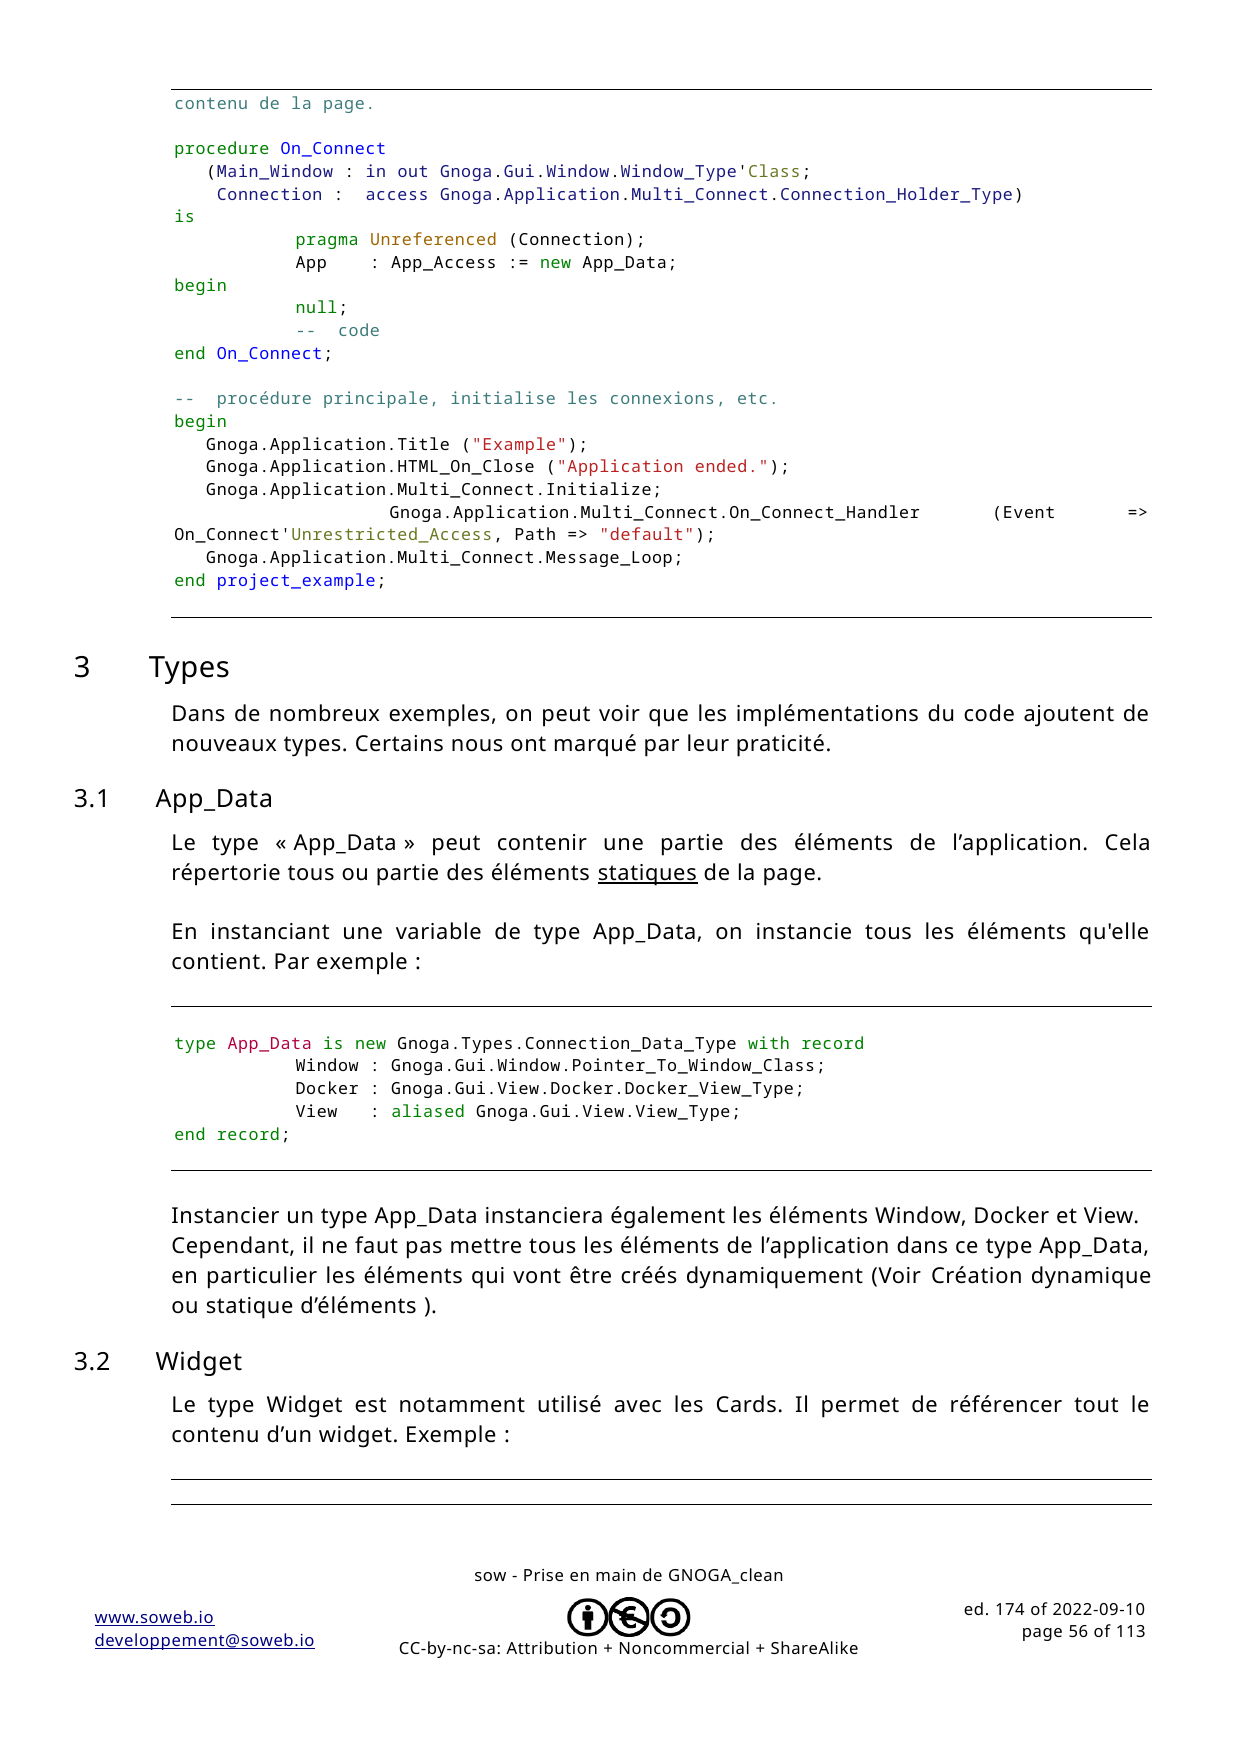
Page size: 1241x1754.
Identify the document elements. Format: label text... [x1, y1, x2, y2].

subtitle App_Data [74, 781, 1152, 815]
list Gnoga.Application.Multi_Connect.Initialize; [171, 474, 1152, 497]
list is [171, 202, 1152, 225]
picture [566, 1597, 691, 1637]
list -- code [171, 316, 1152, 338]
subtitle Types [74, 646, 1152, 686]
list end record; [171, 1119, 1152, 1170]
list end project_example; [171, 565, 1152, 617]
list Docker : Gnoga.Gui.View.Docker.Docker_View_Type; [171, 1074, 1152, 1096]
text Cependant, il ne faut pas mettre tous les éléments de l’application dans ce type App_Data, en particulier les éléments qui vont être créés dynamiquement (Voir Création dynamique ou statique d’éléments ). [171, 1230, 1152, 1319]
text En instanciant une variable de type App_Data, on instancie tous les éléments qu'elle contient. Par exemple : [171, 916, 1152, 976]
text Dans de nombreux exemples, on peut voir que les implémentations du code ajoutent de nouveaux types. Certains nous ont marqué par leur praticité. [171, 698, 1152, 757]
list -- procédure principale, initialise les connexions, etc. [171, 384, 1152, 406]
list null; [171, 293, 1152, 316]
subtitle Widget [74, 1343, 1152, 1377]
list Gnoga.Application.Multi_Connect.Message_Loop; [171, 543, 1152, 565]
text Le type Widget est notamment utilisé avec les Cards. Il permet de référencer tout le contenu d’un widget. Exemple : [171, 1389, 1152, 1449]
text Le type « App_Data » peut contenir une partie des éléments de l’application. Cela répertorie tous ou partie des éléments statiques de la page. [171, 827, 1152, 886]
list Gnoga.Application.HTML_On_Close ("Application ended."); [171, 452, 1152, 474]
list (Main_Window : in out Gnoga.Gui.Window.Window_Type'Class; [171, 157, 1152, 179]
list Connection : access Gnoga.Application.Multi_Connect.Connection_Holder_Type) [171, 179, 1152, 202]
list procedure On_Connect [171, 134, 1152, 157]
list begin [171, 406, 1152, 429]
list Gnoga.Application.Multi_Connect.On_Connect_Handler (Event => On_Connect'Unrestricted_Access, Path => "default"); [171, 497, 1152, 543]
list View : aliased Gnoga.Gui.View.View_Type; [171, 1096, 1152, 1119]
list begin [171, 270, 1152, 293]
list Gnoga.Application.Title ("Example"); [171, 429, 1152, 452]
list type App_Data is new Gnoga.Types.Connection_Data_Type with record [171, 1028, 1152, 1051]
list App : App_Access := new App_Data; [171, 247, 1152, 270]
text Instancier un type App_Data instanciera également les éléments Window, Docker et View. [171, 1200, 1152, 1230]
list contenu de la page. [171, 90, 1152, 134]
list Window : Gnoga.Gui.Window.Pointer_To_Window_Class; [171, 1051, 1152, 1074]
list pragma Unreferenced (Connection); [171, 225, 1152, 247]
list end On_Connect; [171, 338, 1152, 364]
